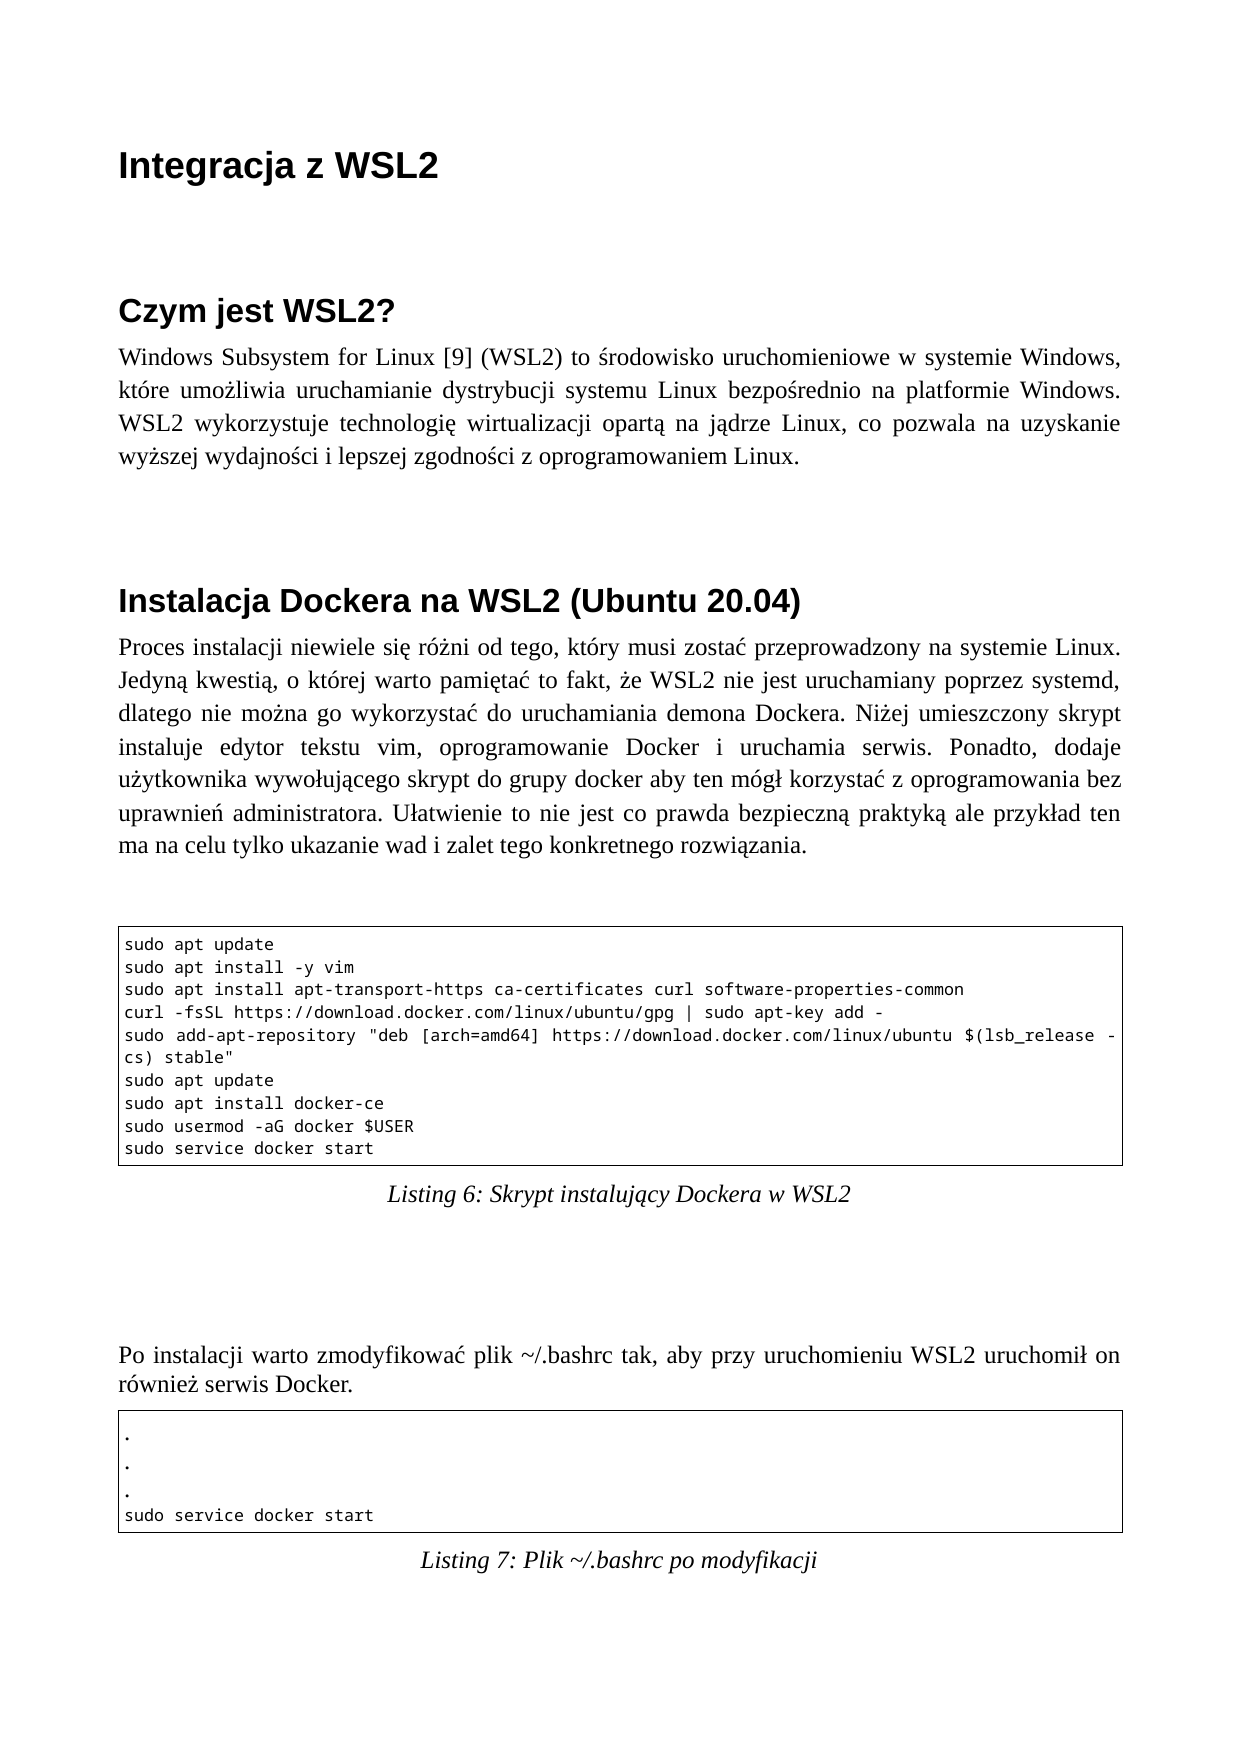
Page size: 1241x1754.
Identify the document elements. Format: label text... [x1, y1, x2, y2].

table_header . . . sudo service docker start [119, 1411, 1122, 1532]
list Po instalacji warto zmodyfikować plik ~/.bashrc tak, aby przy uruchomieniu WSL2 uruchomił on również serwis Docker. [118, 1340, 1122, 1398]
subtitle Instalacja Dockera na WSL2 (Ubuntu 20.04) [118, 582, 1122, 620]
list Listing 6: Skrypt instalujący Dockera w WSL2 [118, 1179, 1122, 1208]
text Proces instalacji niewiele się różni od tego, który musi zostać przeprowadzony na systemie Linux. Jedyną kwestią, o której warto pamiętać to fakt, że WSL2 nie jest uruchamiany poprzez systemd, dlatego nie można go wykorzystać do uruchamiania demona Dockera. Niżej umieszczony skrypt instaluje edytor tekstu vim, oprogramowanie Docker i uruchamia serwis. Ponadto, dodaje użytkownika wywołującego skrypt do grupy docker aby ten mógł korzystać z oprogramowania bez uprawnień administratora. Ułatwienie to nie jest co prawda bezpieczną praktyką ale przykład ten ma na celu tylko ukazanie wad i zalet tego konkretnego rozwiązania. [118, 632, 1122, 859]
list Listing 7: Plik ~/.bashrc po modyfikacji [118, 1545, 1122, 1574]
subtitle Czym jest WSL2? [118, 291, 1122, 330]
text Windows Subsystem for Linux [9] (WSL2) to środowisko uruchomieniowe w systemie Windows, które umożliwia uruchamianie dystrybucji systemu Linux bezpośrednio na platformie Windows. WSL2 wykorzystuje technologię wirtualizacji opartą na jądrze Linux, co pozwala na uzyskanie wyższej wydajności i lepszej zgodności z oprogramowaniem Linux. [118, 342, 1122, 470]
table_header sudo apt update sudo apt install -y vim sudo apt install apt-transport-https ca-certificates curl software-properties-common curl -fsSL https://download.docker.com/linux/ubuntu/gpg | sudo apt-key add - sudo add-apt-repository "deb [arch=amd64] https://download.docker.com/linux/ubuntu $(lsb_release -cs) stable" sudo apt update sudo apt install docker-ce sudo usermod -aG docker $USER sudo service docker start [119, 927, 1122, 1165]
subtitle Integracja z WSL2 [118, 143, 1122, 186]
